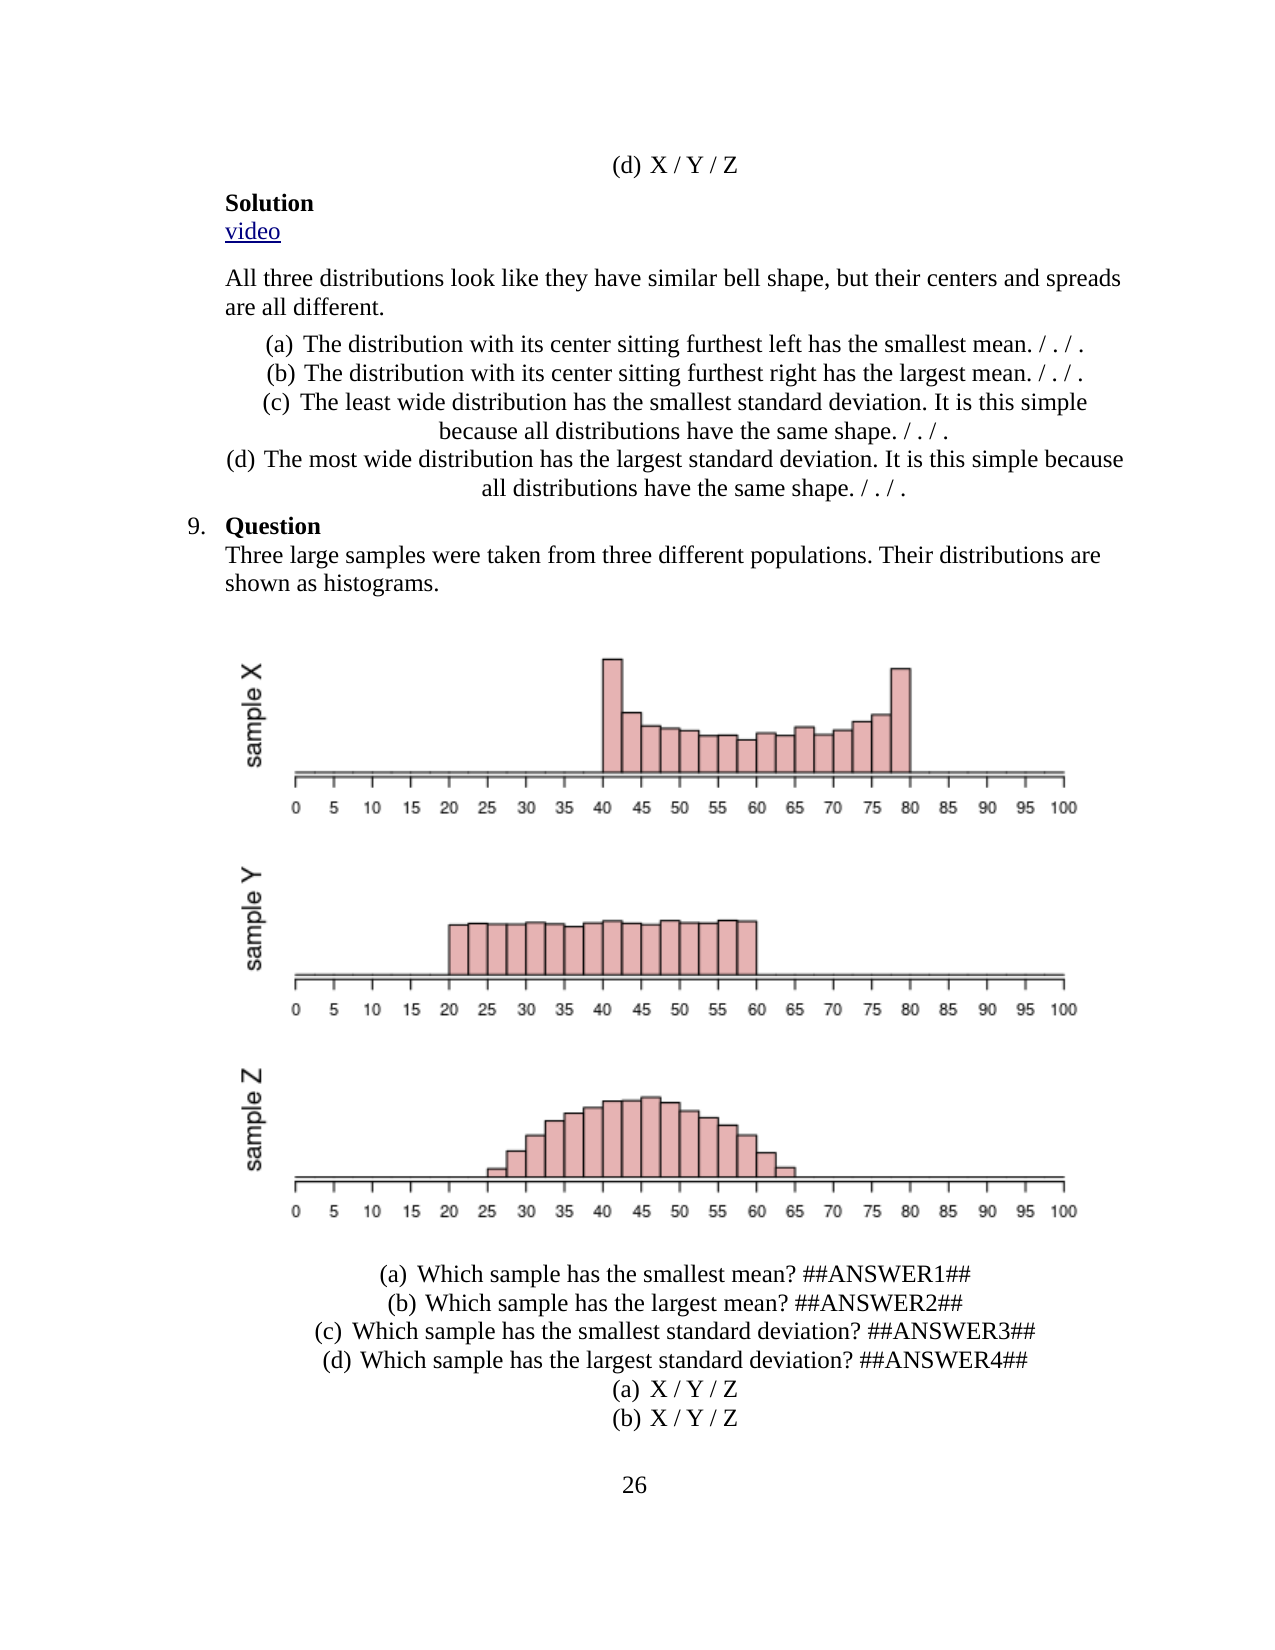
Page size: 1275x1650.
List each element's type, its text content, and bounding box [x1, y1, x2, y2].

list Solution video [187, 188, 1125, 245]
list X / Y / Z [225, 1374, 1125, 1403]
list X / Y / Z [225, 1403, 1125, 1431]
list The most wide distribution has the largest standard deviation. It is this simple because all distributions have the same shape. / . / . [225, 444, 1125, 502]
list The distribution with its center sitting furthest left has the smallest mean. / . / . [225, 329, 1125, 358]
list X / Y / Z [225, 150, 1125, 179]
picture [225, 615, 1134, 1222]
list Question Three large samples were taken from three different populations. Their distributions are shown as histograms. [187, 511, 1125, 597]
list Which sample has the smallest standard deviation? ##ANSWER3## [225, 1316, 1125, 1345]
list The distribution with its center sitting furthest right has the largest mean. / . / . [225, 358, 1125, 387]
list Which sample has the largest standard deviation? ##ANSWER4## [225, 1345, 1125, 1374]
list All three distributions look like they have similar bell shape, but their centers and spreads are all different. [187, 263, 1125, 321]
list The least wide distribution has the smallest standard deviation. It is this simple because all distributions have the same shape. / . / . [225, 387, 1125, 444]
list Which sample has the smallest mean? ##ANSWER1## [225, 1259, 1125, 1288]
list Which sample has the largest mean? ##ANSWER2## [225, 1288, 1125, 1316]
